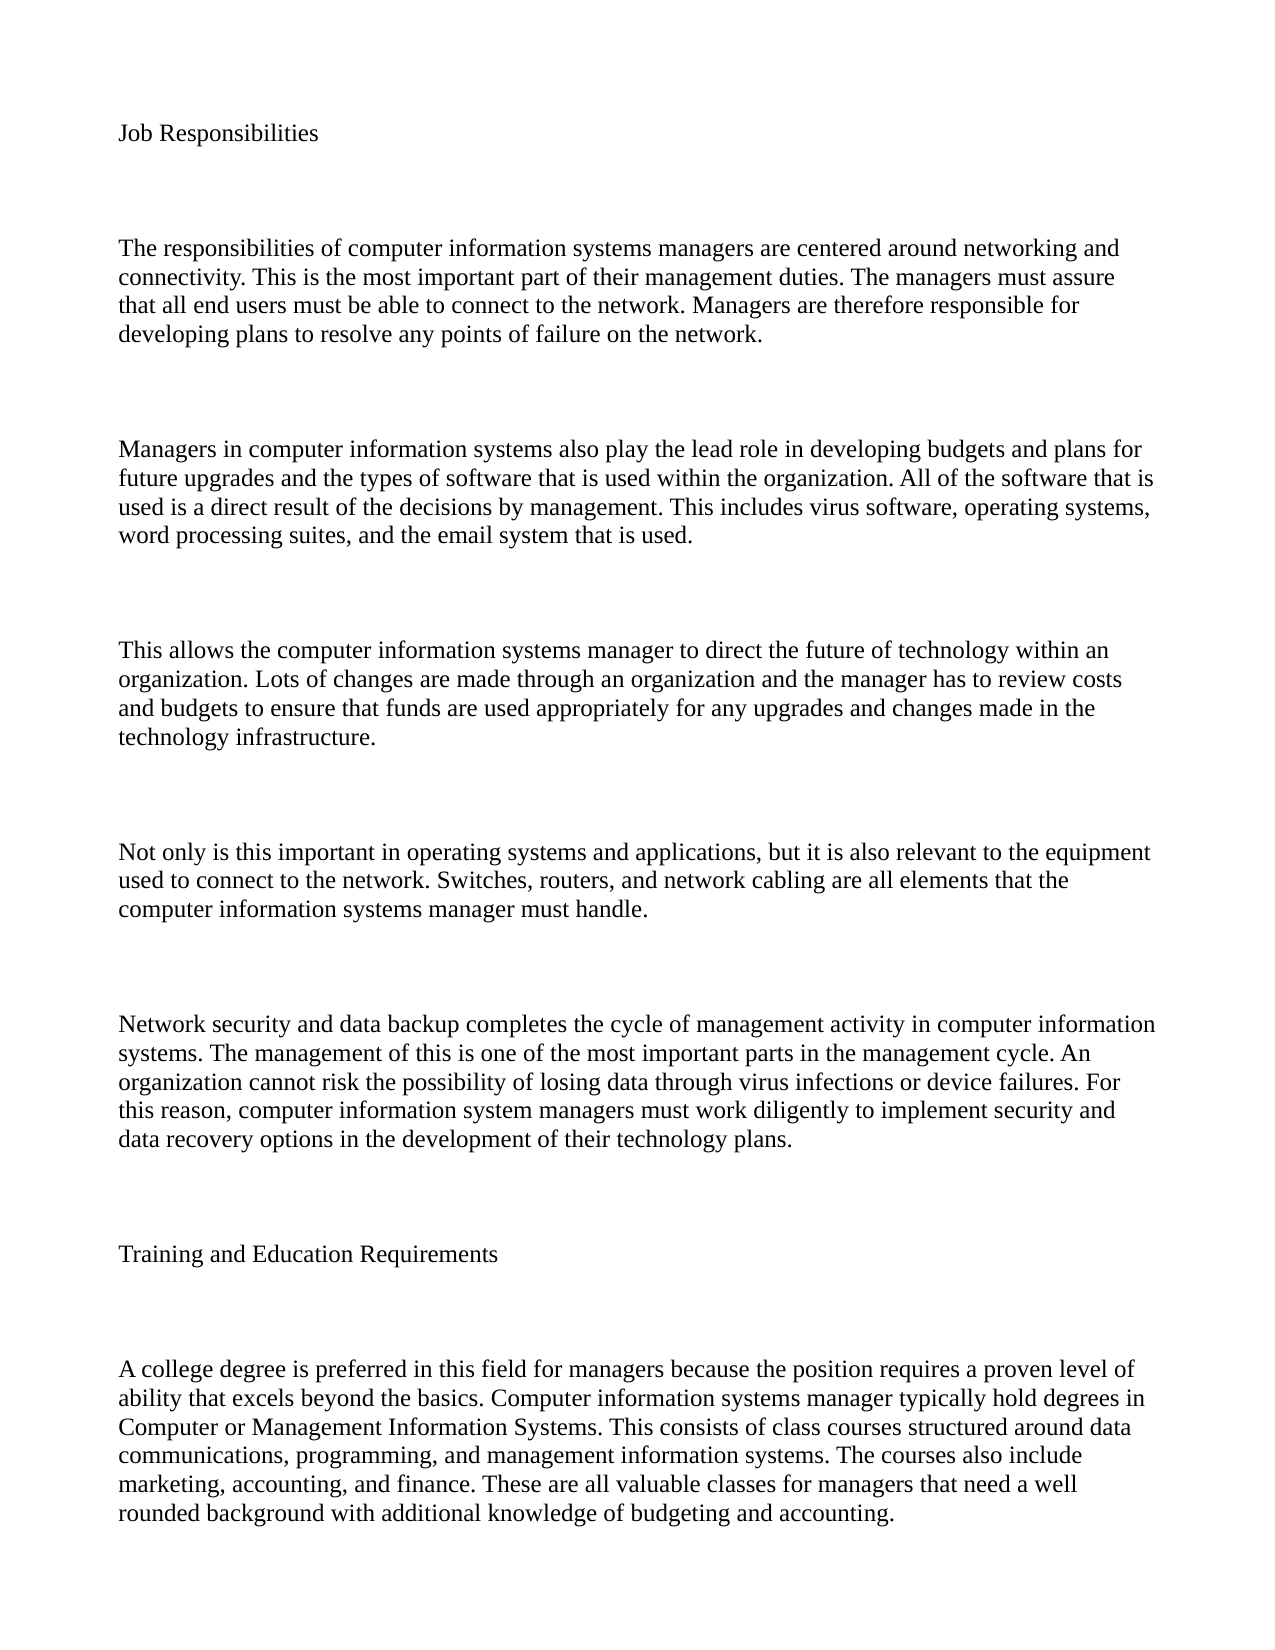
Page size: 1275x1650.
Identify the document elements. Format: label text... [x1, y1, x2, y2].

text The responsibilities of computer information systems managers are centered around networking and connectivity. This is the most important part of their management duties. The managers must assure that all end users must be able to connect to the network. Managers are therefore responsible for developing plans to resolve any points of failure on the network. [118, 233, 1157, 348]
text Training and Education Requirements [118, 1239, 1157, 1268]
text Not only is this important in operating systems and applications, but it is also relevant to the equipment used to connect to the network. Switches, routers, and network cabling are all elements that the computer information systems manager must handle. [118, 837, 1157, 923]
text Network security and data backup completes the cycle of management activity in computer information systems. The management of this is one of the most important parts in the management cycle. An organization cannot risk the possibility of losing data through virus infections or device failures. For this reason, computer information system managers must work diligently to implement security and data recovery options in the development of their technology plans. [118, 1009, 1157, 1153]
text This allows the computer information systems manager to direct the future of technology within an organization. Lots of changes are made through an organization and the manager has to review costs and budgets to ensure that funds are used appropriately for any upgrades and changes made in the technology infrastructure. [118, 636, 1157, 751]
text Managers in computer information systems also play the lead role in developing budgets and plans for future upgrades and the types of software that is used within the organization. All of the software that is used is a direct result of the decisions by management. This includes virus software, operating systems, word processing suites, and the email system that is used. [118, 434, 1157, 549]
text Job Responsibilities [118, 118, 1157, 147]
text A college degree is preferred in this field for managers because the position requires a proven level of ability that excels beyond the basics. Computer information systems manager typically hold degrees in Computer or Management Information Systems. This consists of class courses structured around data communications, programming, and management information systems. The courses also include marketing, accounting, and finance. These are all valuable classes for managers that need a well rounded background with additional knowledge of budgeting and accounting. [118, 1354, 1157, 1527]
